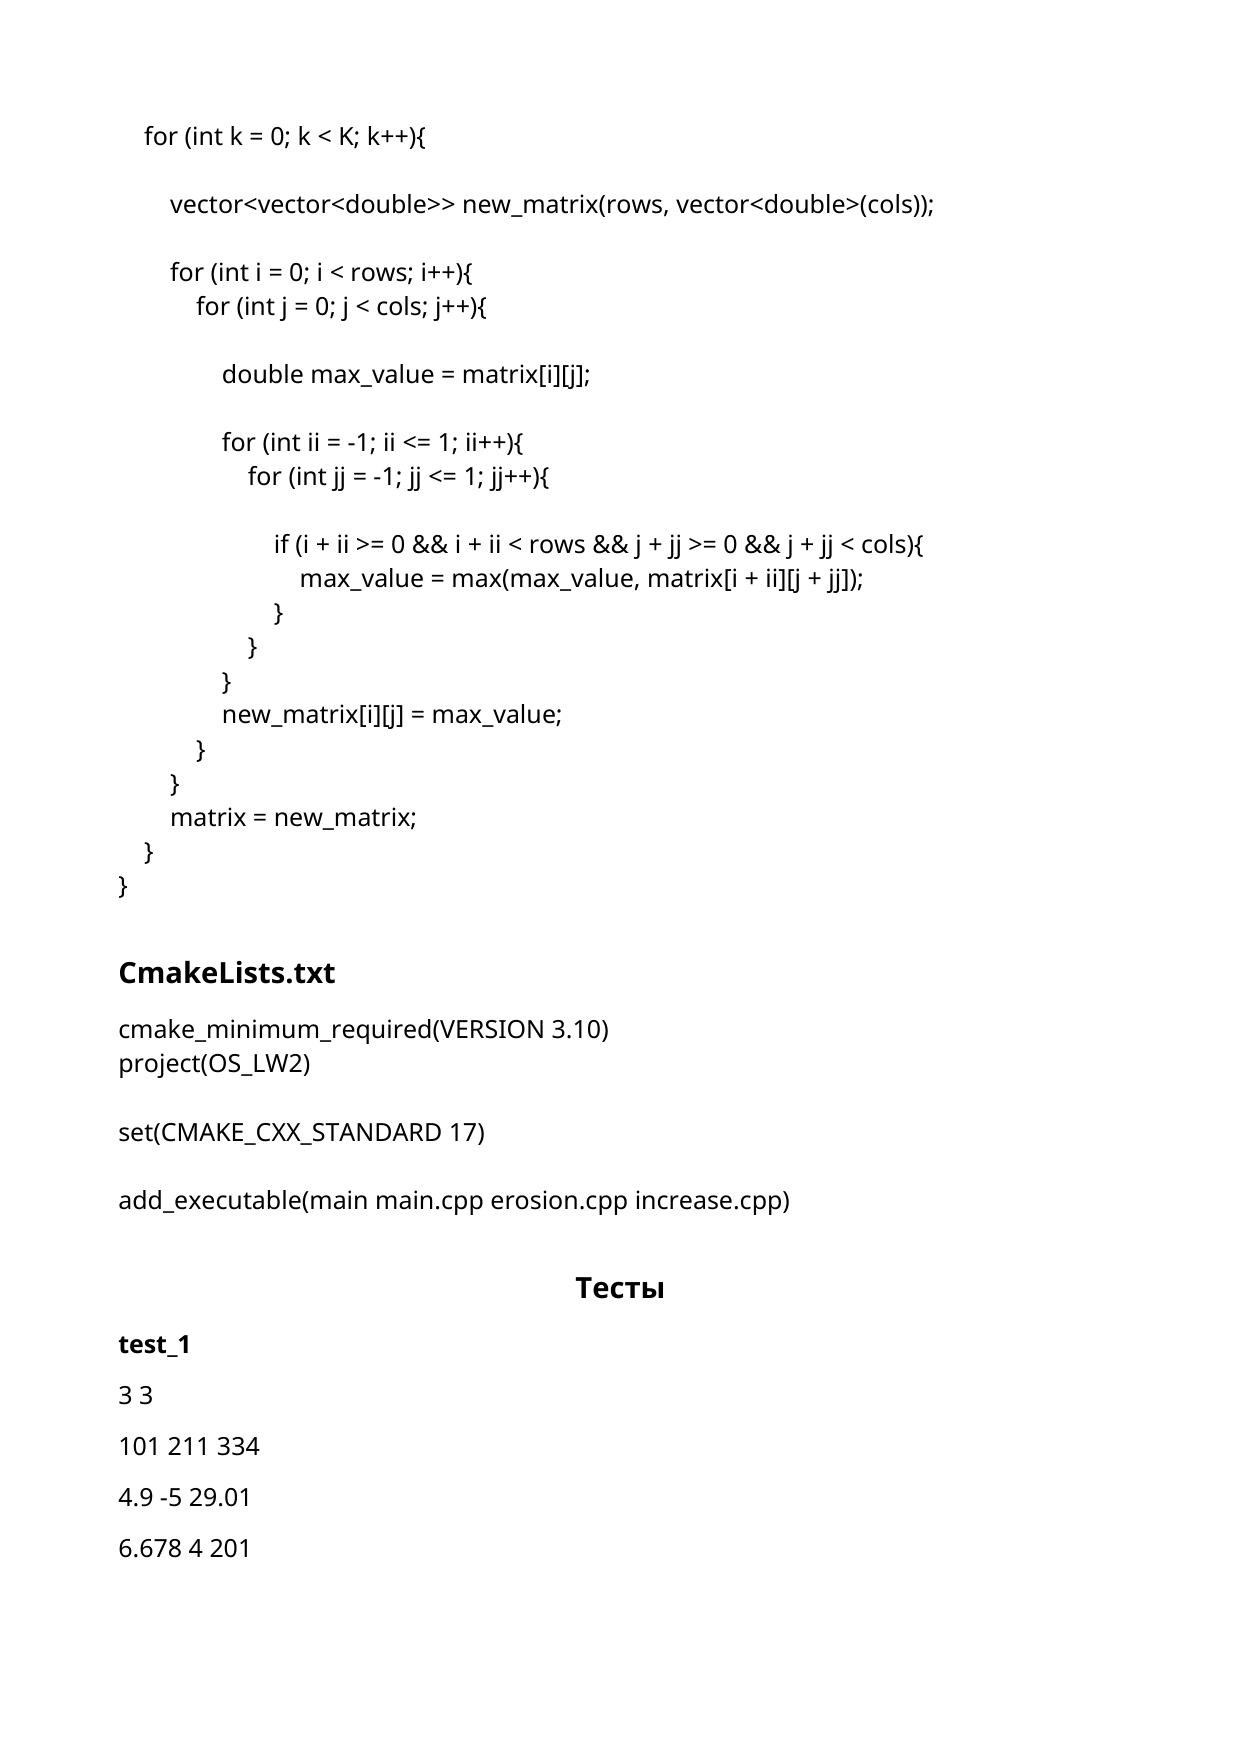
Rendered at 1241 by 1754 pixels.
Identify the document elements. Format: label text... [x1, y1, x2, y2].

text } [118, 731, 1122, 765]
text for (int k = 0; k < K; k++){ [118, 118, 1122, 152]
text max_value = max(max_value, matrix[i + ii][j + jj]); [118, 561, 1122, 595]
text } [118, 833, 1122, 867]
text } [118, 765, 1122, 799]
text cmake_minimum_required(VERSION 3.10) [118, 1012, 1122, 1046]
text vector<vector<double>> new_matrix(rows, vector<double>(cols)); [118, 186, 1122, 220]
text for (int jj = -1; jj <= 1; jj++){ [118, 459, 1122, 493]
text 4.9 -5 29.01 [118, 1480, 1122, 1514]
text set(CMAKE_CXX_STANDARD 17) [118, 1114, 1122, 1148]
text for (int ii = -1; ii <= 1; ii++){ [118, 425, 1122, 459]
text CmakeLists.txt [118, 953, 1122, 992]
text Тесты [118, 1267, 1122, 1307]
text 6.678 4 201 [118, 1531, 1122, 1565]
text new_matrix[i][j] = max_value; [118, 697, 1122, 731]
text add_executable(main main.cpp erosion.cpp increase.cpp) [118, 1182, 1122, 1216]
text for (int i = 0; i < rows; i++){ [118, 254, 1122, 288]
text double max_value = matrix[i][j]; [118, 357, 1122, 391]
text } [118, 663, 1122, 697]
text } [118, 595, 1122, 629]
text 101 211 334 [118, 1429, 1122, 1463]
text 3 3 [118, 1378, 1122, 1412]
text } [118, 629, 1122, 663]
text if (i + ii >= 0 && i + ii < rows && j + jj >= 0 && j + jj < cols){ [118, 527, 1122, 561]
text } [118, 867, 1122, 902]
text test_1 [118, 1327, 1122, 1361]
text project(OS_LW2) [118, 1046, 1122, 1080]
text for (int j = 0; j < cols; j++){ [118, 288, 1122, 322]
text matrix = new_matrix; [118, 799, 1122, 833]
